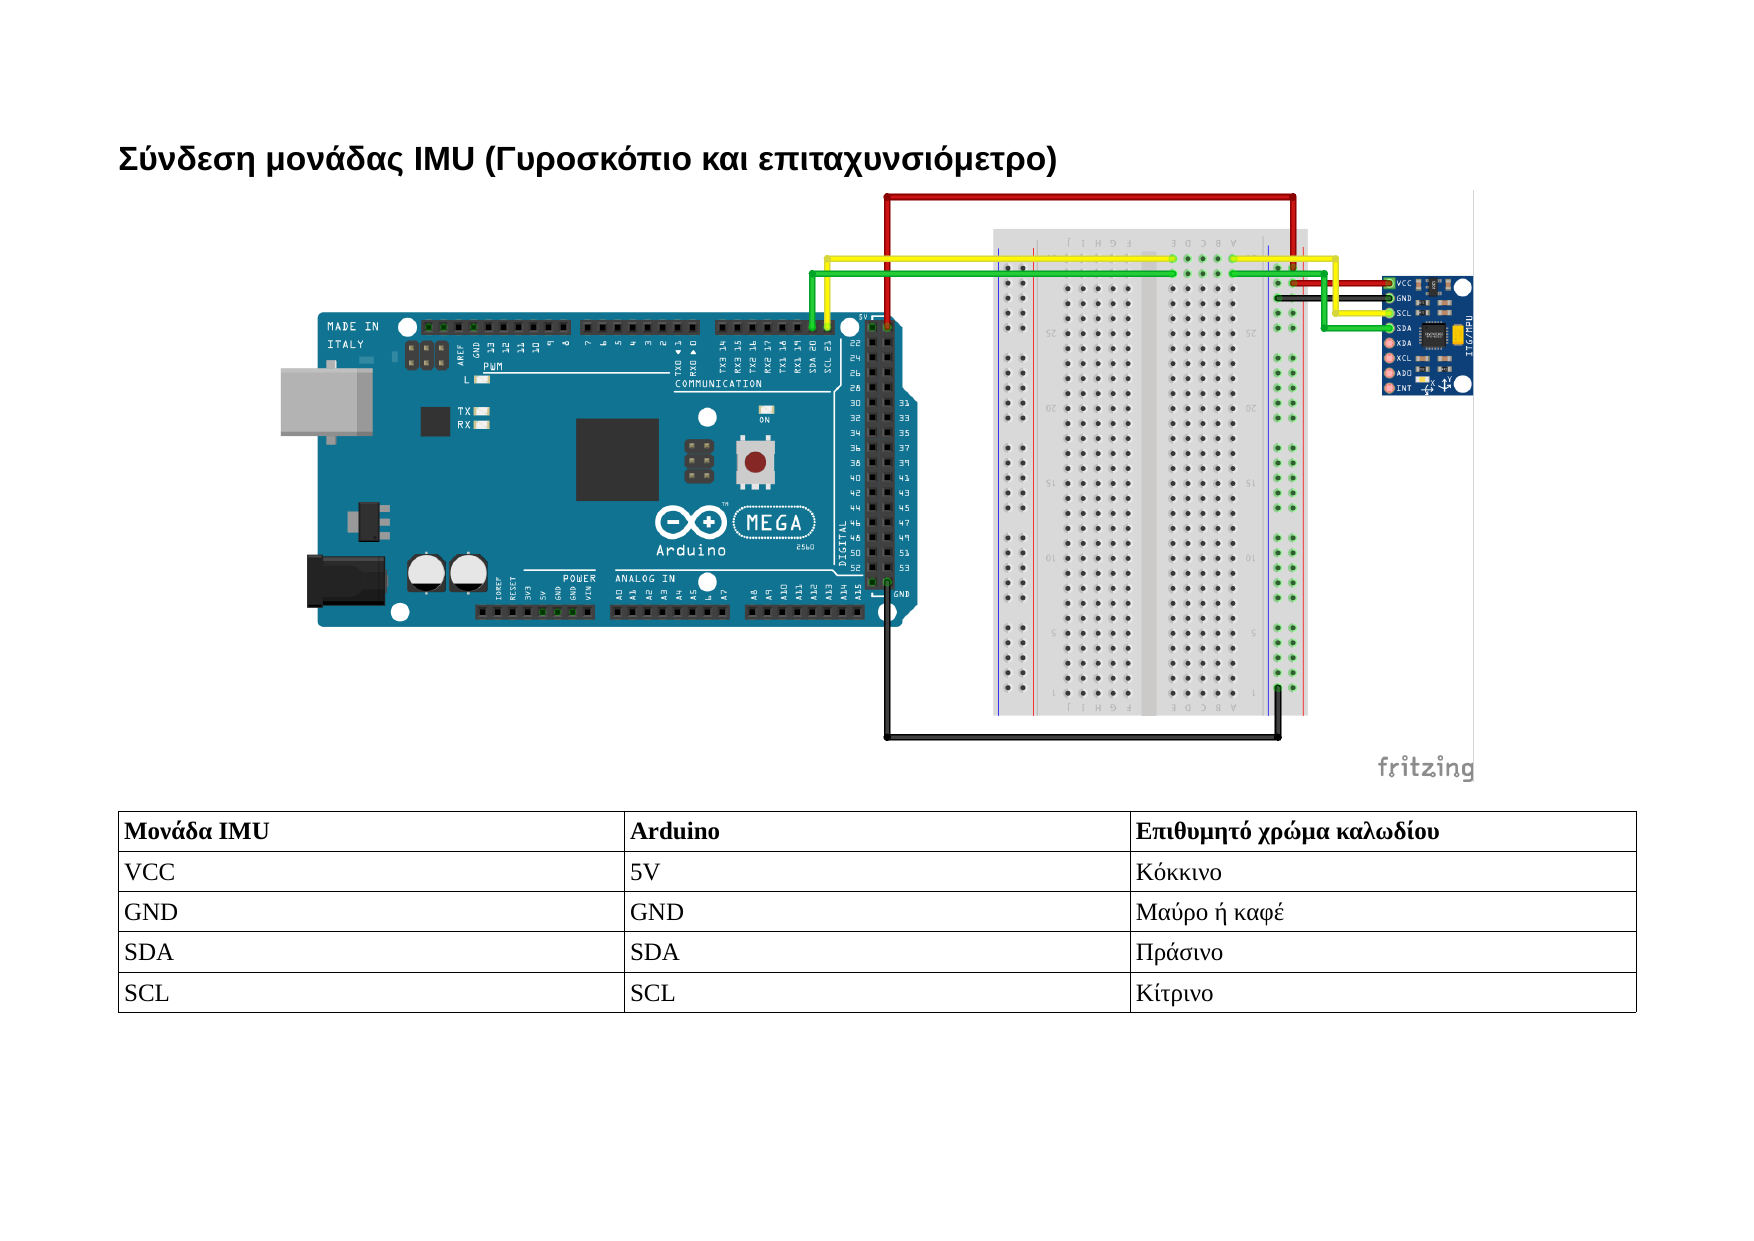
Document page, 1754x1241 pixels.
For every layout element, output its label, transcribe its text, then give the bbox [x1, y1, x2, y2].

table_cell 5V [625, 852, 1130, 891]
picture [280, 190, 1474, 782]
table_cell GND [625, 892, 1130, 931]
table_cell VCC [119, 852, 624, 891]
subtitle Σύνδεση μονάδας IMU (Γυροσκόπιο και επιταχυνσιόμετρο) [118, 139, 1636, 178]
table_cell SDA [119, 932, 624, 972]
table_cell Κόκκινο [1131, 852, 1636, 891]
table_cell Κίτρινο [1131, 973, 1636, 1012]
table_header Επιθυμητό χρώμα καλωδίου [1131, 812, 1636, 851]
table_cell Πράσινο [1131, 932, 1636, 972]
table_cell SCL [119, 973, 624, 1012]
table_cell GND [119, 892, 624, 931]
table_cell Μαύρο ή καφέ [1131, 892, 1636, 931]
table_header Arduino [625, 812, 1130, 851]
table_header Μονάδα IMU [119, 812, 624, 851]
table_cell SDA [625, 932, 1130, 972]
table_cell SCL [625, 973, 1130, 1012]
